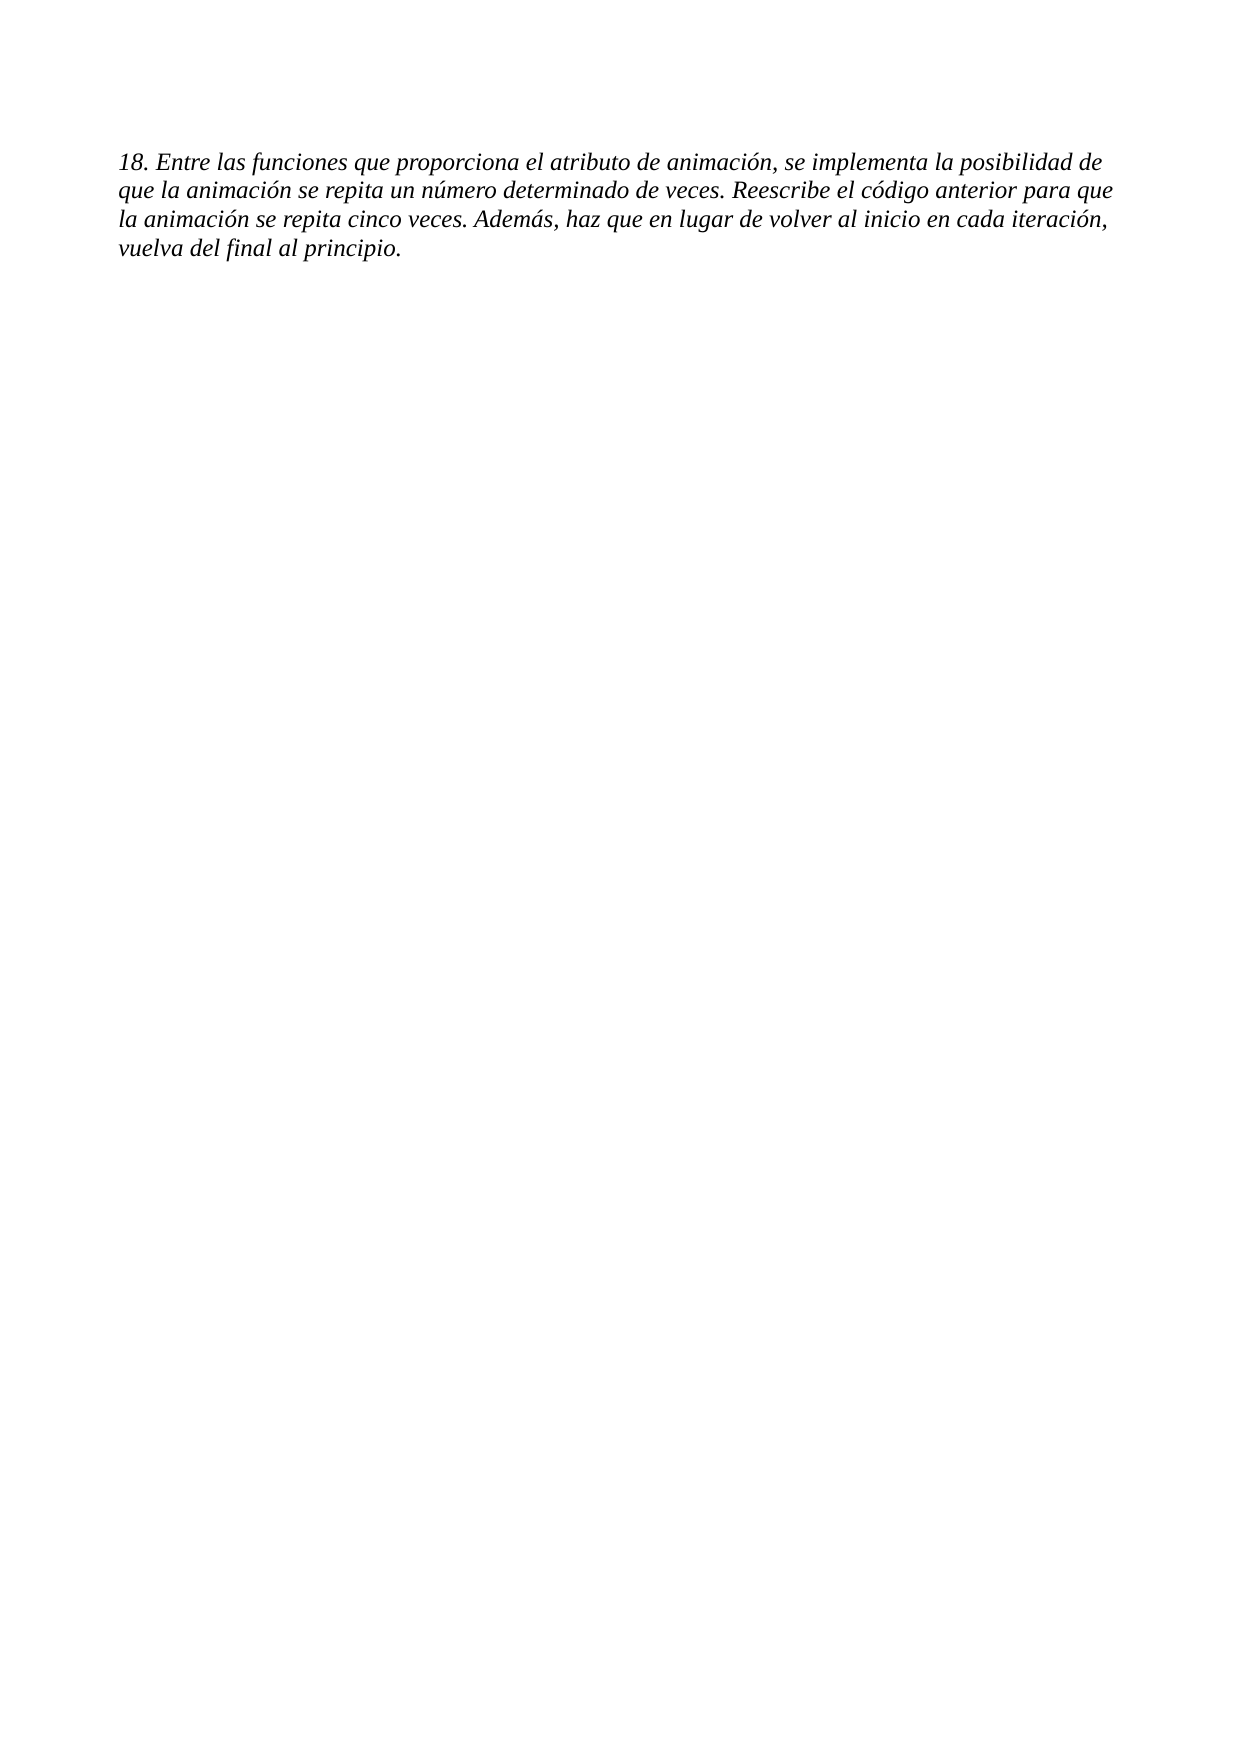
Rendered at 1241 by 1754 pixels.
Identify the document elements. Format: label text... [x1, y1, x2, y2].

text 18. Entre las funciones que proporciona el atributo de animación, se implementa la posibilidad de que la animación se repita un número determinado de veces. Reescribe el código anterior para que la animación se repita cinco veces. Además, haz que en lugar de volver al inicio en cada iteración, vuelva del final al principio. [118, 147, 1122, 262]
